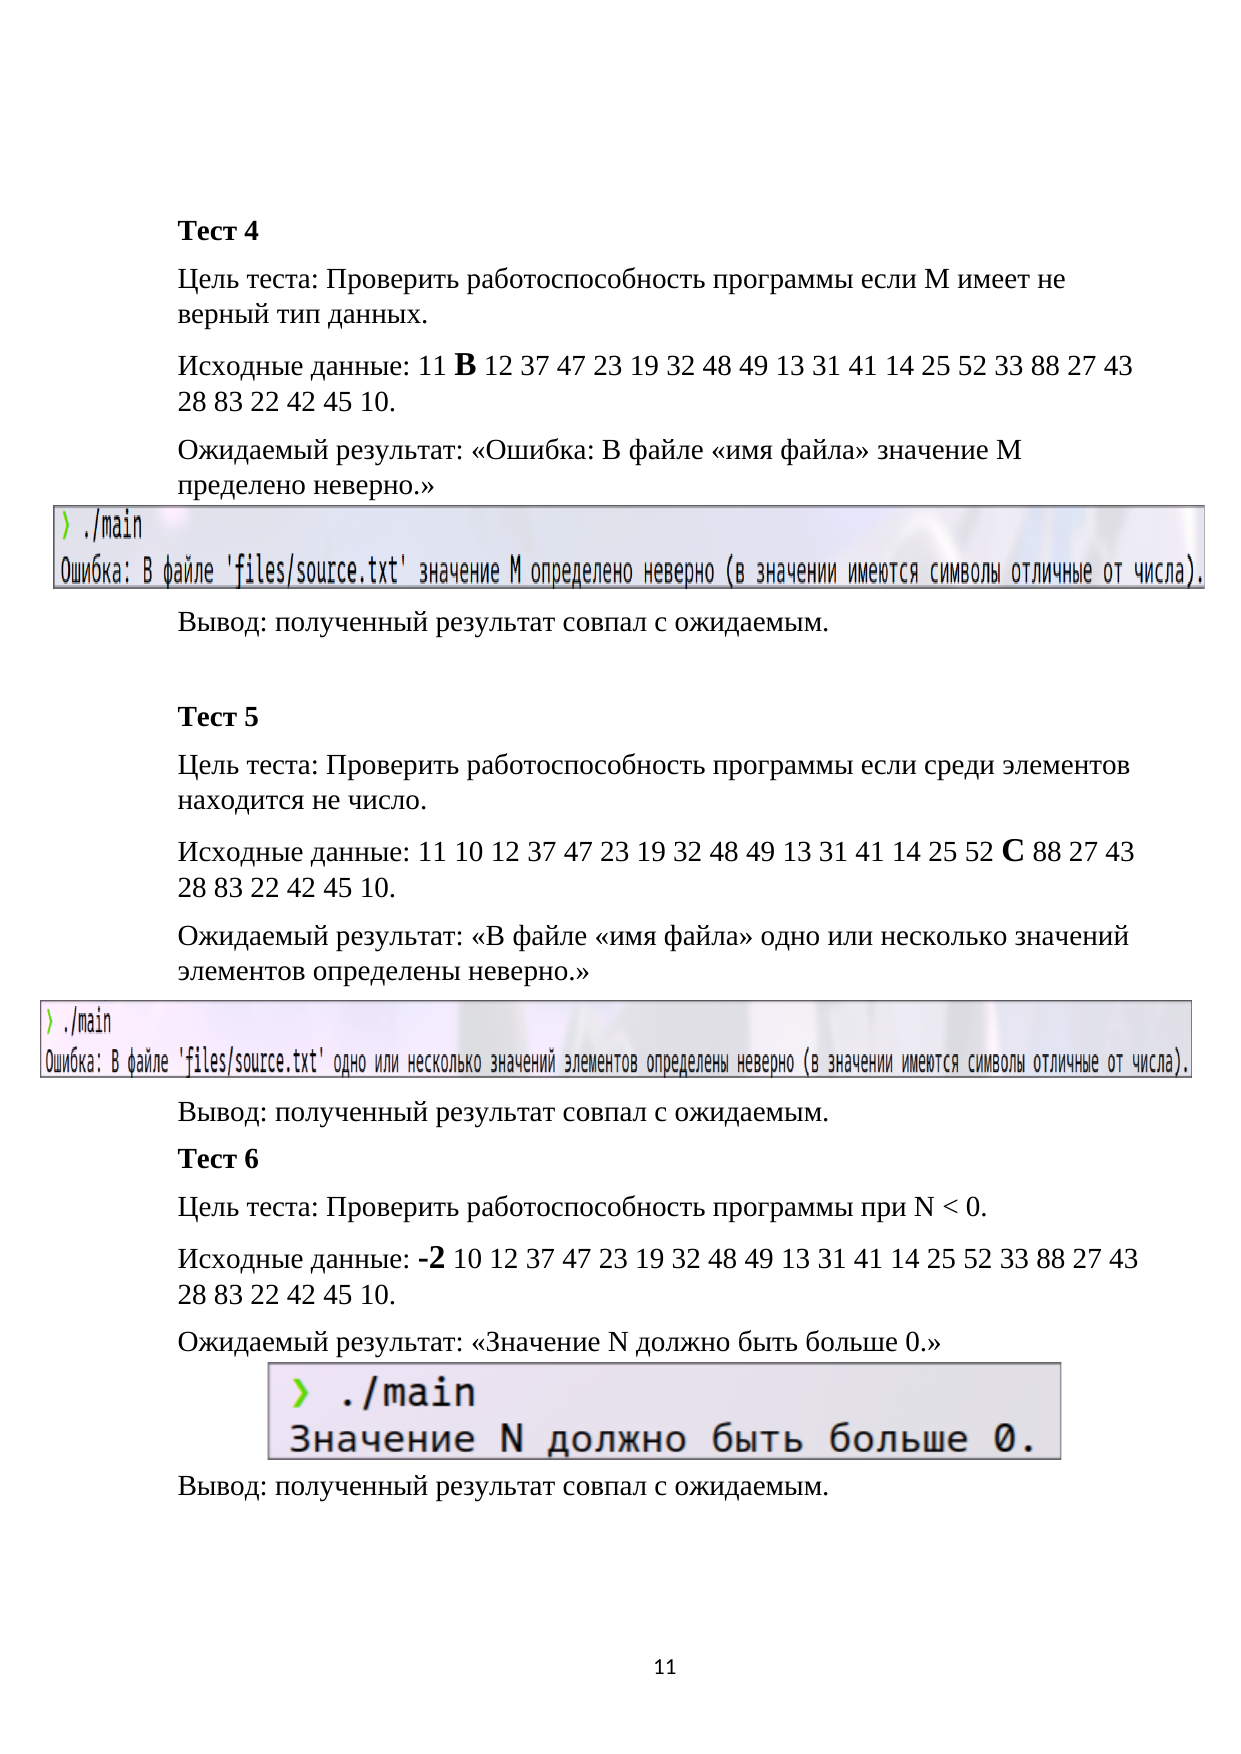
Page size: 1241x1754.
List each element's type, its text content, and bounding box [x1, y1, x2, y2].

text Ожидаемый результат: «В файле «имя файла» одно или несколько значений элементов определены неверно.» [177, 918, 1152, 987]
text Тест 4 [177, 213, 1152, 247]
text Тест 6 [177, 1141, 1152, 1175]
text Цель теста: Проверить работоспособность программы если M имеет не верный тип данных. [177, 261, 1152, 330]
text Цель теста: Проверить работоспособность программы если среди элементов находится не число. [177, 747, 1152, 816]
text Цель теста: Проверить работоспособность программы при N < 0. [177, 1189, 1152, 1223]
picture [267, 1362, 1062, 1460]
text Тест 5 [177, 699, 1152, 733]
text Ожидаемый результат: «Значение N должно быть больше 0.» [177, 1324, 1152, 1358]
text Исходные данные: 11 B 12 37 47 23 19 32 48 49 13 31 41 14 25 52 33 88 27 43 28 83 22 42 45 10. [177, 344, 1152, 418]
text Вывод: полученный результат совпал с ожидаемым. [177, 1078, 1152, 1127]
text Вывод: полученный результат совпал с ожидаемым. [177, 589, 1152, 638]
picture [53, 505, 1205, 589]
text Вывод: полученный результат совпал с ожидаемым. [177, 1468, 1152, 1501]
text Ожидаемый результат: «Ошибка: В файле «имя файла» значение M пределено неверно.» [177, 432, 1152, 501]
text Исходные данные: -2 10 12 37 47 23 19 32 48 49 13 31 41 14 25 52 33 88 27 43 28 83 22 42 45 10. [177, 1237, 1152, 1310]
text Исходные данные: 11 10 12 37 47 23 19 32 48 49 13 31 41 14 25 52 C 88 27 43 28 83 22 42 45 10. [177, 830, 1152, 904]
picture [40, 1000, 1192, 1078]
